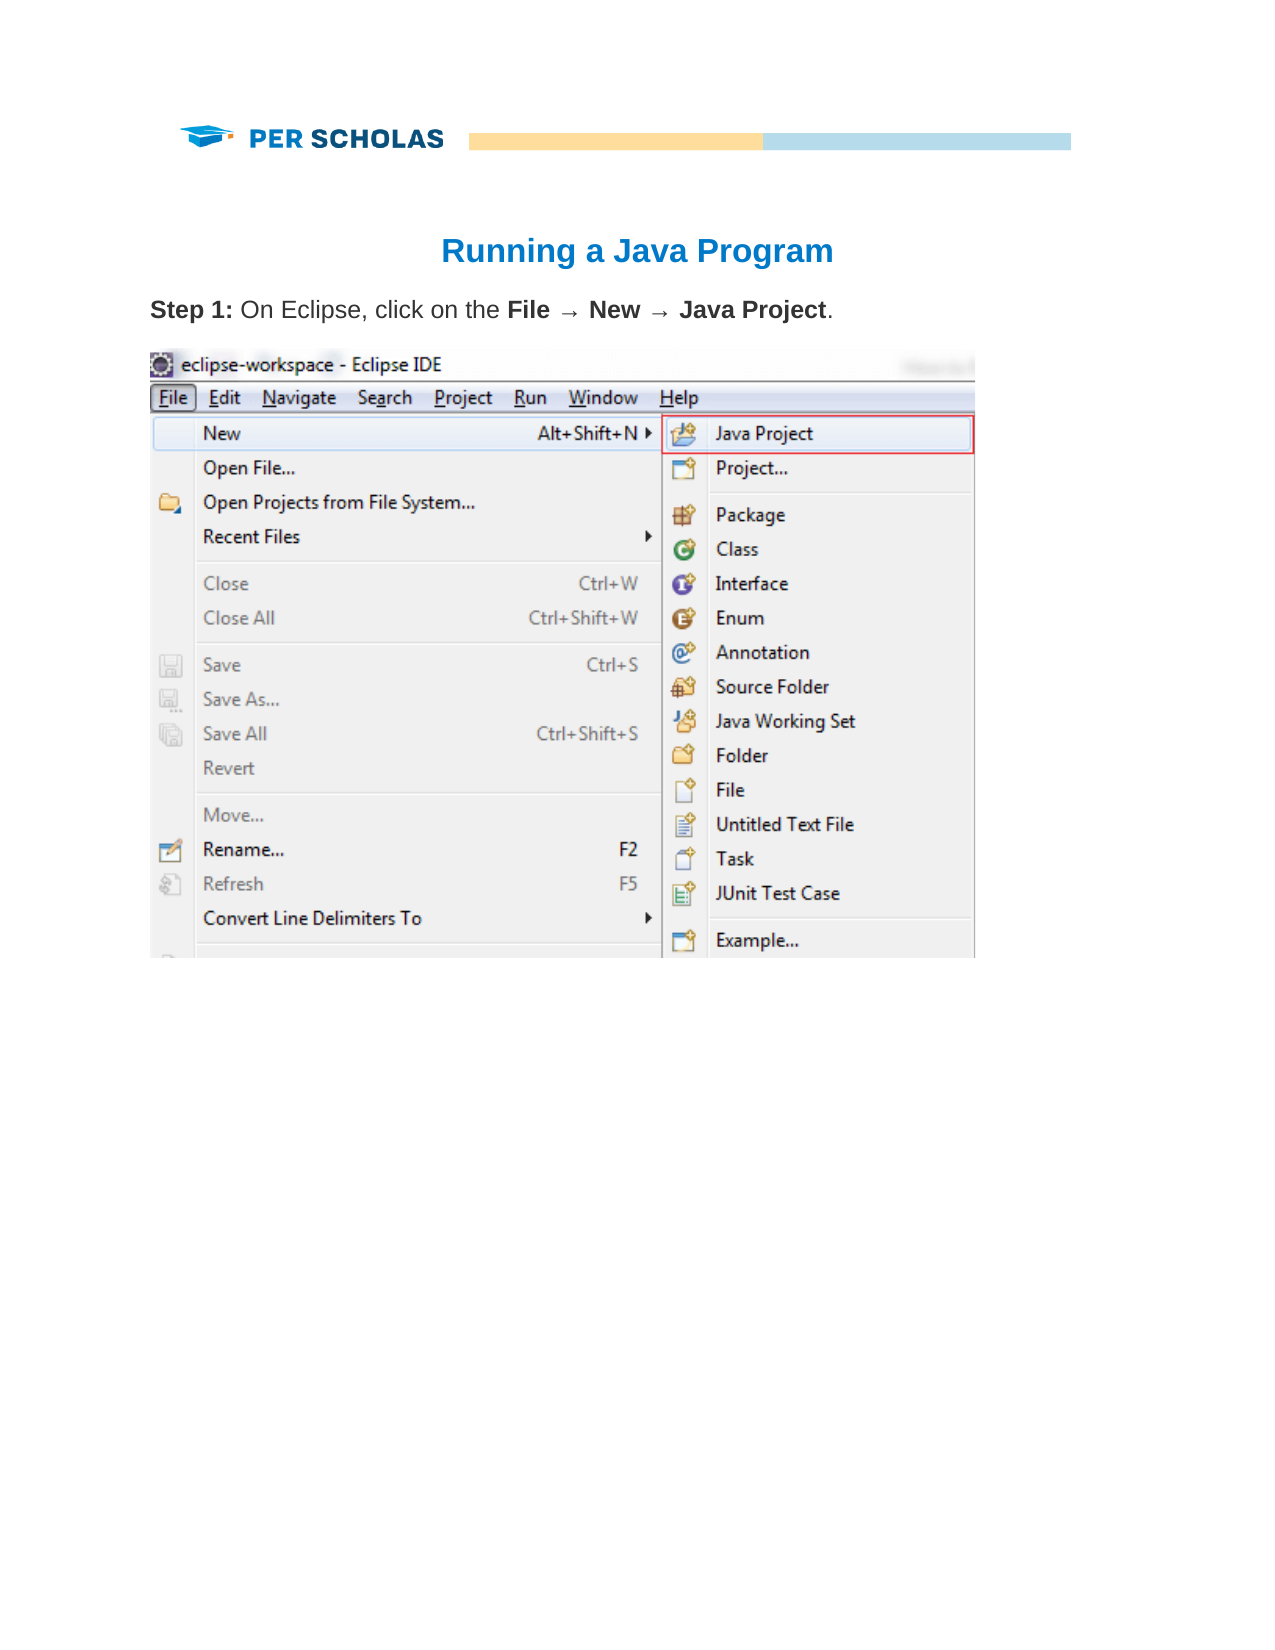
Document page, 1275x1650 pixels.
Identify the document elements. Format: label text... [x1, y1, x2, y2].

subtitle Running a Java Program [150, 231, 1125, 270]
picture [150, 75, 1125, 207]
text Step 1: On Eclipse, click on the File → New → Java Project. [150, 295, 1125, 323]
picture [150, 348, 976, 958]
